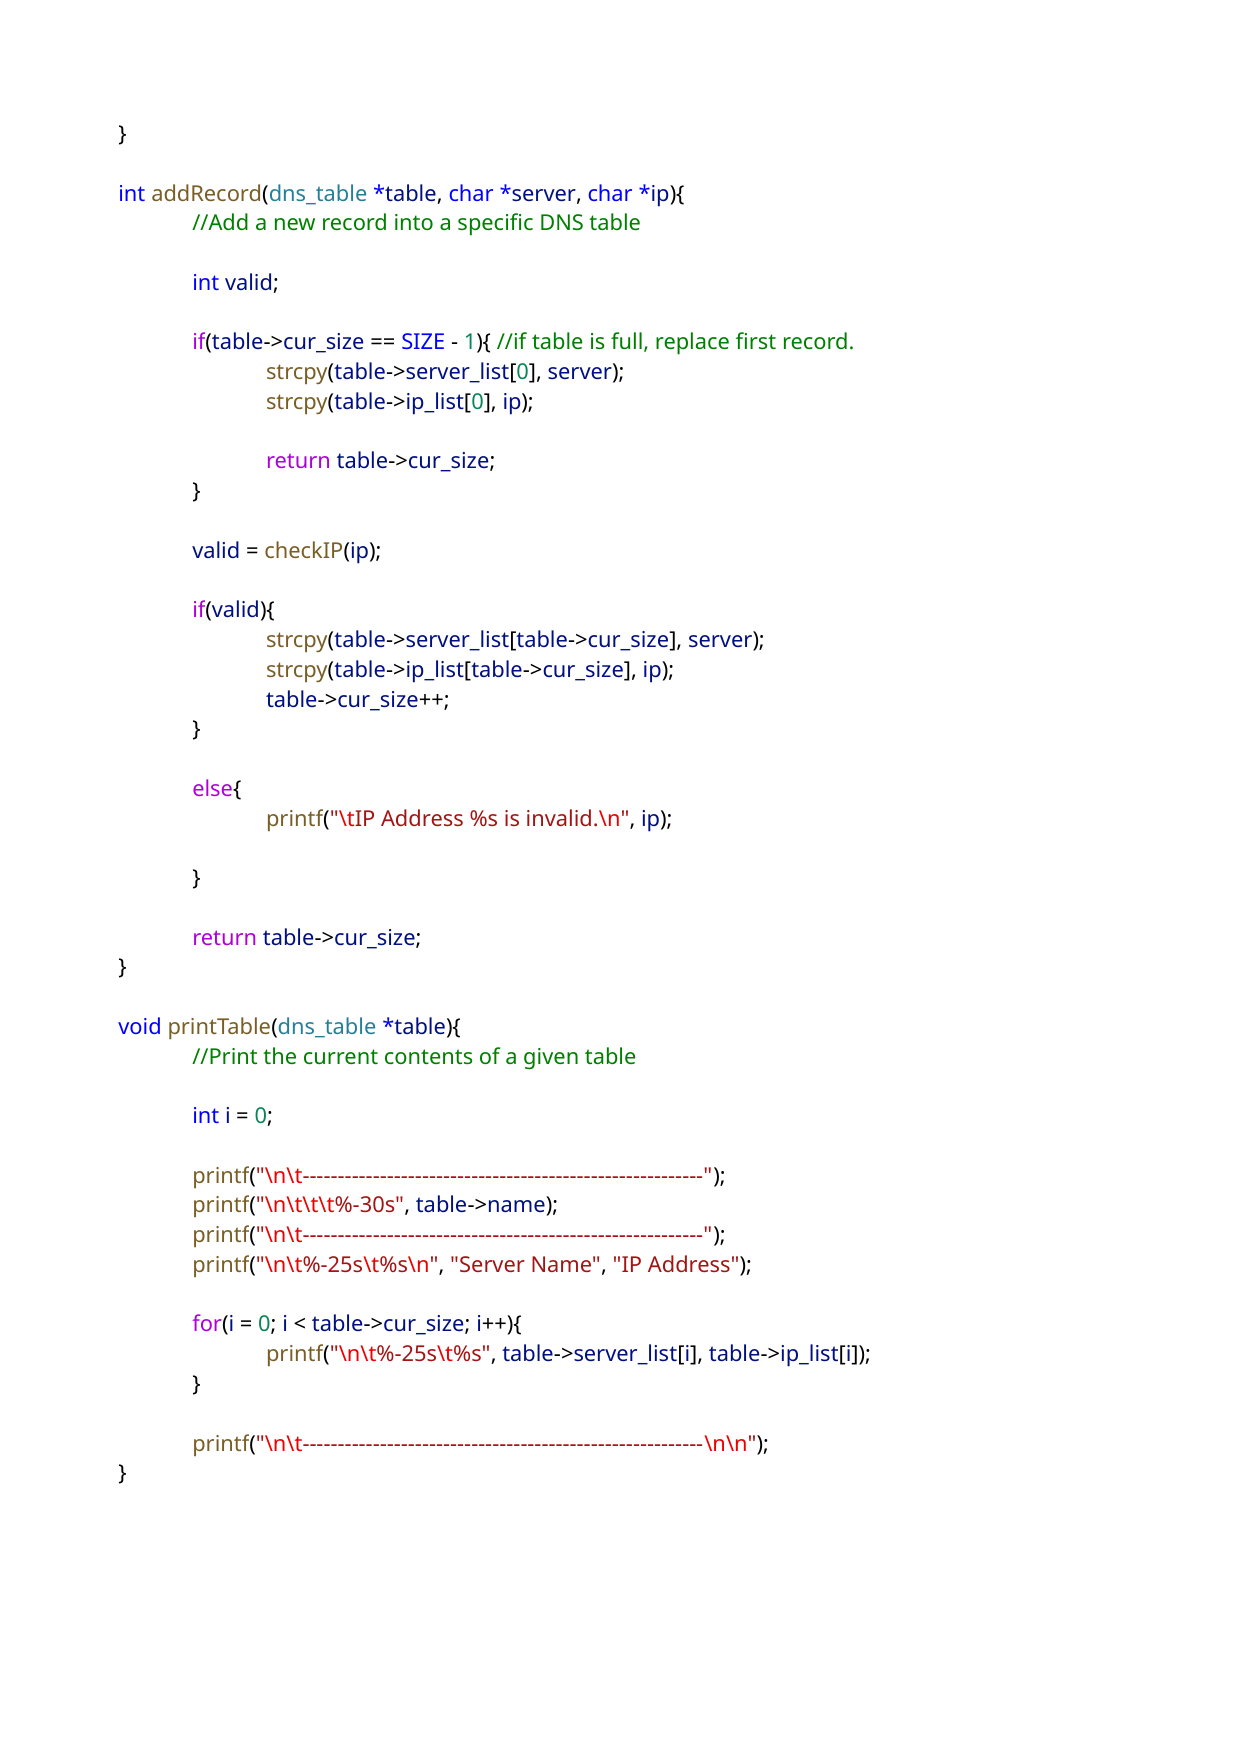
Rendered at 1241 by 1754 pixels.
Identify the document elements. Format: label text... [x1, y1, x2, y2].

text printf("\n\t---------------------------------------------------------\n\n"); [192, 1428, 1122, 1457]
text for(i = 0; i < table->cur_size; i++){ [192, 1308, 1122, 1338]
text printf("\n\t%-25s\t%s\n", "Server Name", "IP Address"); [192, 1249, 1122, 1279]
text } [118, 951, 1122, 981]
text else{ [192, 773, 1122, 803]
text int addRecord(dns_table *table, char *server, char *ip){ [118, 178, 1122, 207]
text printf("\n\t---------------------------------------------------------"); [192, 1159, 1122, 1189]
text if(valid){ [192, 594, 1122, 624]
text void printTable(dns_table *table){ [118, 1011, 1122, 1041]
text } [192, 713, 1122, 743]
text strcpy(table->ip_list[table->cur_size], ip); [192, 654, 1122, 683]
text return table->cur_size; [192, 922, 1122, 951]
text printf("\n\t\t\t%-30s", table->name); [192, 1189, 1122, 1219]
text int i = 0; [192, 1100, 1122, 1130]
text strcpy(table->server_list[0], server); [192, 356, 1122, 386]
text if(table->cur_size == SIZE - 1){ //if table is full, replace first record. [192, 326, 1122, 356]
text //Add a new record into a specific DNS table [192, 207, 1122, 237]
text } [118, 1457, 1122, 1487]
text table->cur_size++; [192, 683, 1122, 713]
text printf("\n\t%-25s\t%s", table->server_list[i], table->ip_list[i]); [192, 1338, 1122, 1368]
text valid = checkIP(ip); [192, 535, 1122, 564]
text } [192, 1368, 1122, 1398]
text strcpy(table->ip_list[0], ip); [192, 386, 1122, 416]
text return table->cur_size; [192, 445, 1122, 475]
text } [192, 862, 1122, 892]
text //Print the current contents of a given table [192, 1041, 1122, 1070]
text } [118, 118, 1122, 148]
text int valid; [192, 267, 1122, 297]
text printf("\n\t---------------------------------------------------------"); [192, 1219, 1122, 1249]
text strcpy(table->server_list[table->cur_size], server); [192, 624, 1122, 654]
text printf("\tIP Address %s is invalid.\n", ip); [192, 803, 1122, 832]
text } [192, 475, 1122, 505]
